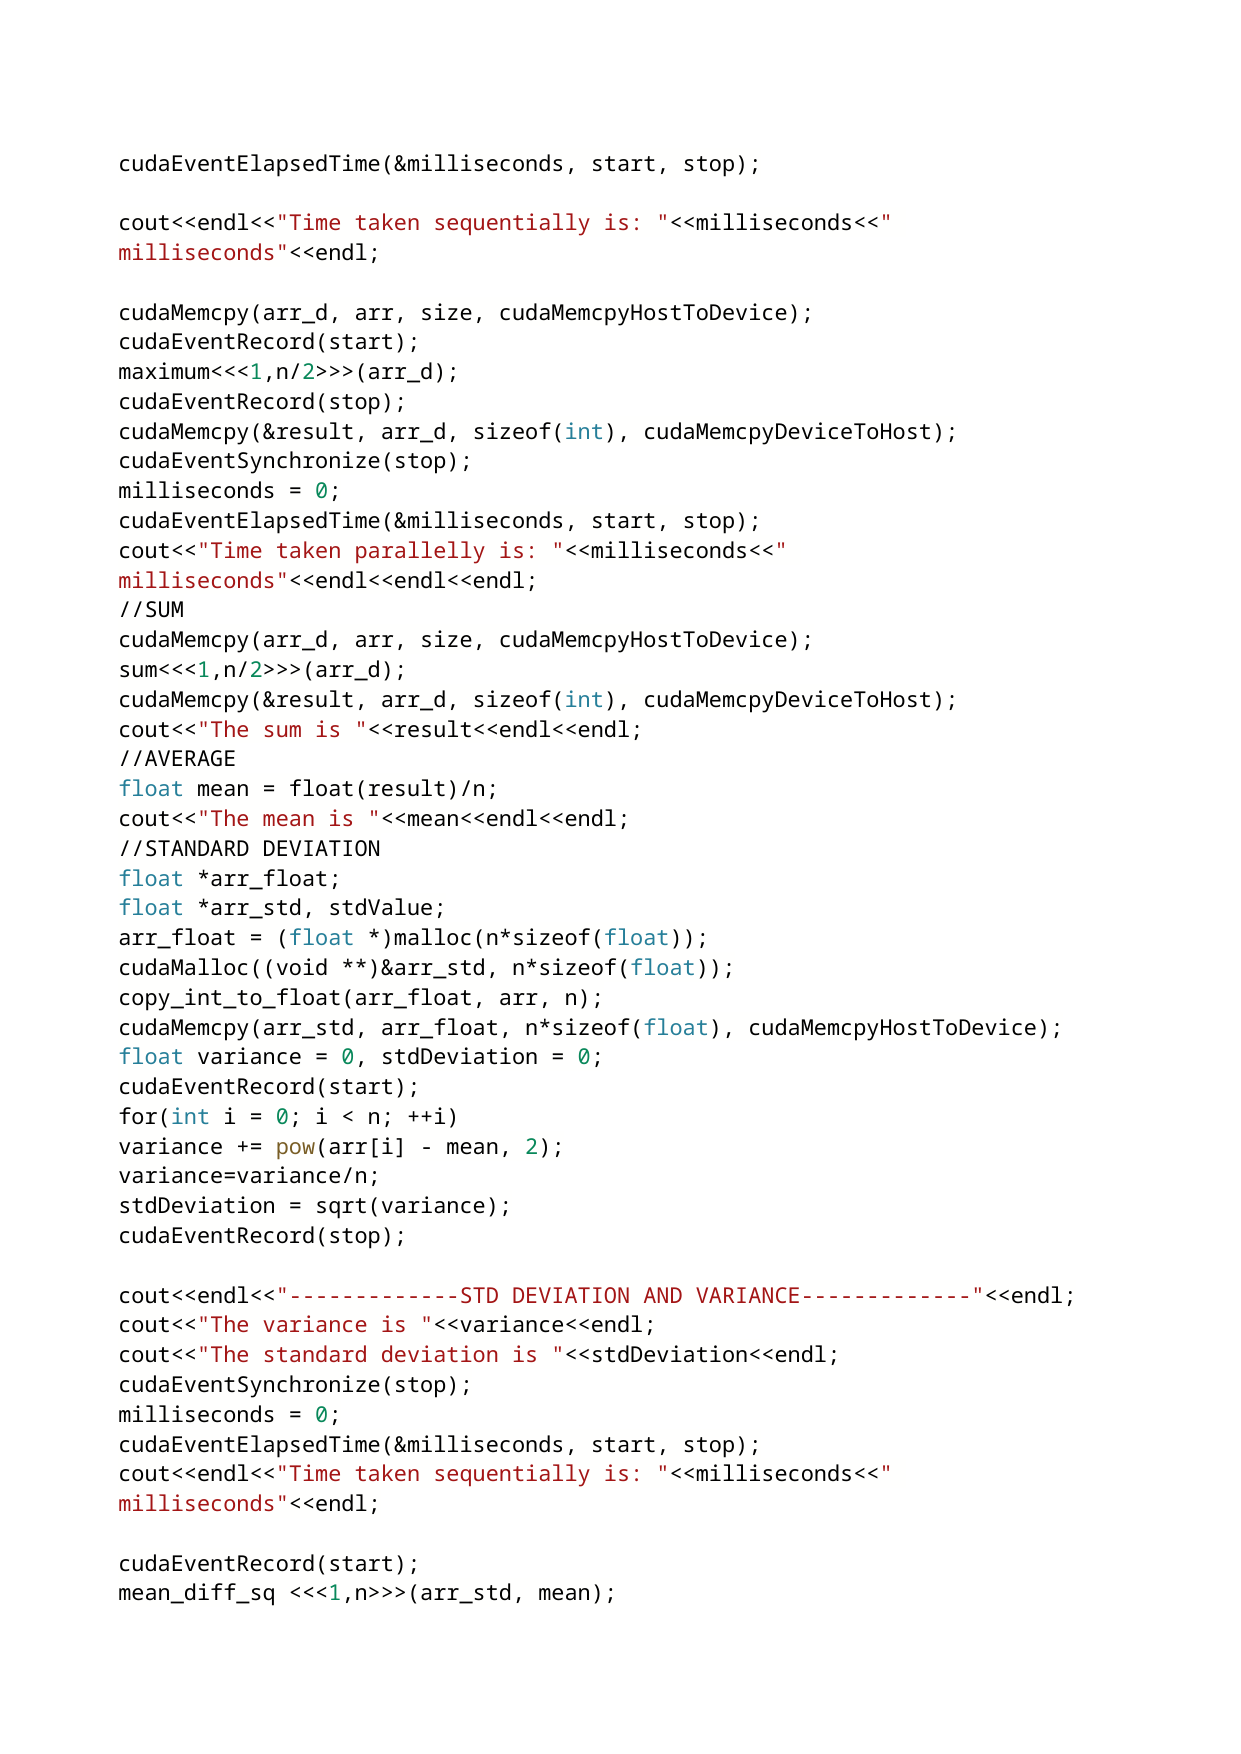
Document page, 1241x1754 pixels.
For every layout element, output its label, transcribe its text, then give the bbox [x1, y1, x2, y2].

text cudaEventRecord(start); [118, 1071, 1122, 1101]
text copy_int_to_float(arr_float, arr, n); [118, 982, 1122, 1012]
text cout<<endl<<"Time taken sequentially is: "<<milliseconds<<" milliseconds"<<endl; [118, 1458, 1122, 1518]
text cudaEventElapsedTime(&milliseconds, start, stop); [118, 148, 1122, 178]
text //SUM [118, 594, 1122, 624]
text sum<<<1,n/2>>>(arr_d); [118, 654, 1122, 684]
text cout<<"The variance is "<<variance<<endl; [118, 1309, 1122, 1339]
text cudaEventRecord(start); [118, 1548, 1122, 1577]
text cudaEventElapsedTime(&milliseconds, start, stop); [118, 1428, 1122, 1458]
text cudaMemcpy(&result, arr_d, sizeof(int), cudaMemcpyDeviceToHost); [118, 684, 1122, 714]
text cudaEventElapsedTime(&milliseconds, start, stop); [118, 505, 1122, 535]
text arr_float = (float *)malloc(n*sizeof(float)); [118, 922, 1122, 952]
text cout<<endl<<"Time taken sequentially is: "<<milliseconds<<" milliseconds"<<endl; [118, 207, 1122, 267]
text for(int i = 0; i < n; ++i) [118, 1101, 1122, 1131]
text float mean = float(result)/n; [118, 773, 1122, 803]
text stdDeviation = sqrt(variance); [118, 1190, 1122, 1220]
text maximum<<<1,n/2>>>(arr_d); [118, 356, 1122, 386]
text cudaMalloc((void **)&arr_std, n*sizeof(float)); [118, 952, 1122, 982]
text cout<<endl<<"-------------STD DEVIATION AND VARIANCE-------------"<<endl; [118, 1279, 1122, 1309]
text cudaMemcpy(arr_d, arr, size, cudaMemcpyHostToDevice); [118, 297, 1122, 326]
text //AVERAGE [118, 743, 1122, 773]
text milliseconds = 0; [118, 1399, 1122, 1428]
text cout<<"The sum is "<<result<<endl<<endl; [118, 714, 1122, 743]
text cout<<"The mean is "<<mean<<endl<<endl; [118, 803, 1122, 833]
text float *arr_float; [118, 863, 1122, 892]
text cudaEventSynchronize(stop); [118, 446, 1122, 475]
text float variance = 0, stdDeviation = 0; [118, 1041, 1122, 1071]
text cudaEventRecord(stop); [118, 1220, 1122, 1250]
text cudaEventRecord(stop); [118, 386, 1122, 416]
text milliseconds = 0; [118, 475, 1122, 505]
text cudaMemcpy(&result, arr_d, sizeof(int), cudaMemcpyDeviceToHost); [118, 416, 1122, 446]
text cout<<"The standard deviation is "<<stdDeviation<<endl; [118, 1339, 1122, 1369]
text mean_diff_sq <<<1,n>>>(arr_std, mean); [118, 1577, 1122, 1607]
text variance += pow(arr[i] - mean, 2); [118, 1131, 1122, 1161]
text //STANDARD DEVIATION [118, 833, 1122, 863]
text cout<<"Time taken parallelly is: "<<milliseconds<<" milliseconds"<<endl<<endl<<endl; [118, 535, 1122, 594]
text cudaMemcpy(arr_d, arr, size, cudaMemcpyHostToDevice); [118, 624, 1122, 654]
text cudaEventRecord(start); [118, 326, 1122, 356]
text cudaMemcpy(arr_std, arr_float, n*sizeof(float), cudaMemcpyHostToDevice); [118, 1012, 1122, 1041]
text cudaEventSynchronize(stop); [118, 1369, 1122, 1399]
text variance=variance/n; [118, 1161, 1122, 1190]
text float *arr_std, stdValue; [118, 892, 1122, 922]
